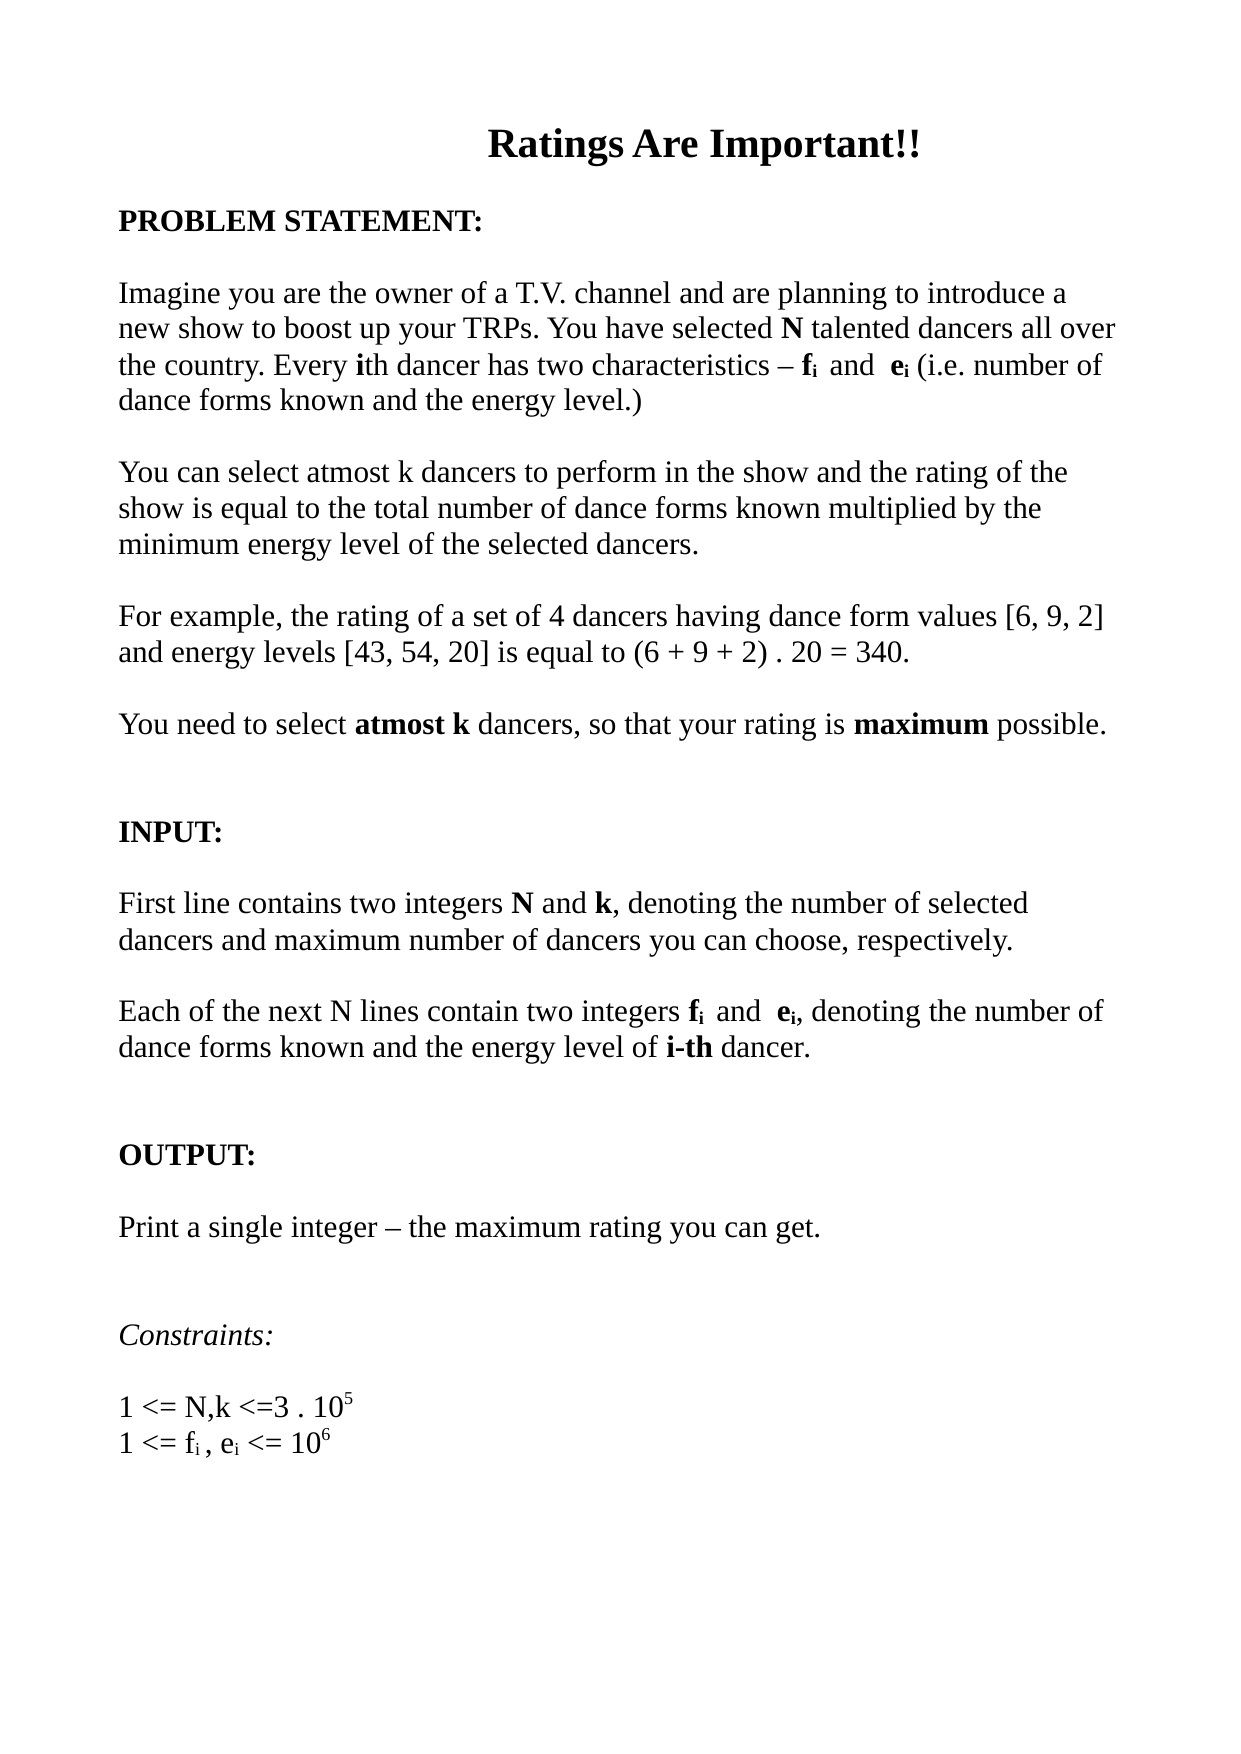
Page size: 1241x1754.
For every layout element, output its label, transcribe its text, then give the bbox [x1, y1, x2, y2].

text PROBLEM STATEMENT: [118, 202, 1122, 238]
text Ratings Are Important!! [118, 118, 1122, 166]
text You need to select atmost k dancers, so that your rating is maximum possible. [118, 705, 1122, 741]
text Imagine you are the owner of a T.V. channel and are planning to introduce a new show to boost up your TRPs. You have selected N talented dancers all over the country. Every ith dancer has two characteristics – fi and ei (i.e. number of dance forms known and the energy level.) [118, 274, 1122, 418]
text First line contains two integers N and k, denoting the number of selected dancers and maximum number of dancers you can choose, respectively. [118, 885, 1122, 957]
text For example, the rating of a set of 4 dancers having dance form values [6, 9, 2] and energy levels [43, 54, 20] is equal to (6 + 9 + 2) . 20 = 340. [118, 597, 1122, 669]
text 1 <= fi , ei <= 106 [118, 1424, 1122, 1460]
text Each of the next N lines contain two integers fi and ei, denoting the number of dance forms known and the energy level of i-th dancer. [118, 993, 1122, 1064]
text INPUT: [118, 813, 1122, 849]
text Constraints: [118, 1316, 1122, 1352]
text You can select atmost k dancers to perform in the show and the rating of the show is equal to the total number of dance forms known multiplied by the minimum energy level of the selected dancers. [118, 453, 1122, 561]
text 1 <= N,k <=3 . 105 [118, 1388, 1122, 1424]
text OUTPUT: [118, 1136, 1122, 1172]
text Print a single integer – the maximum rating you can get. [118, 1208, 1122, 1244]
